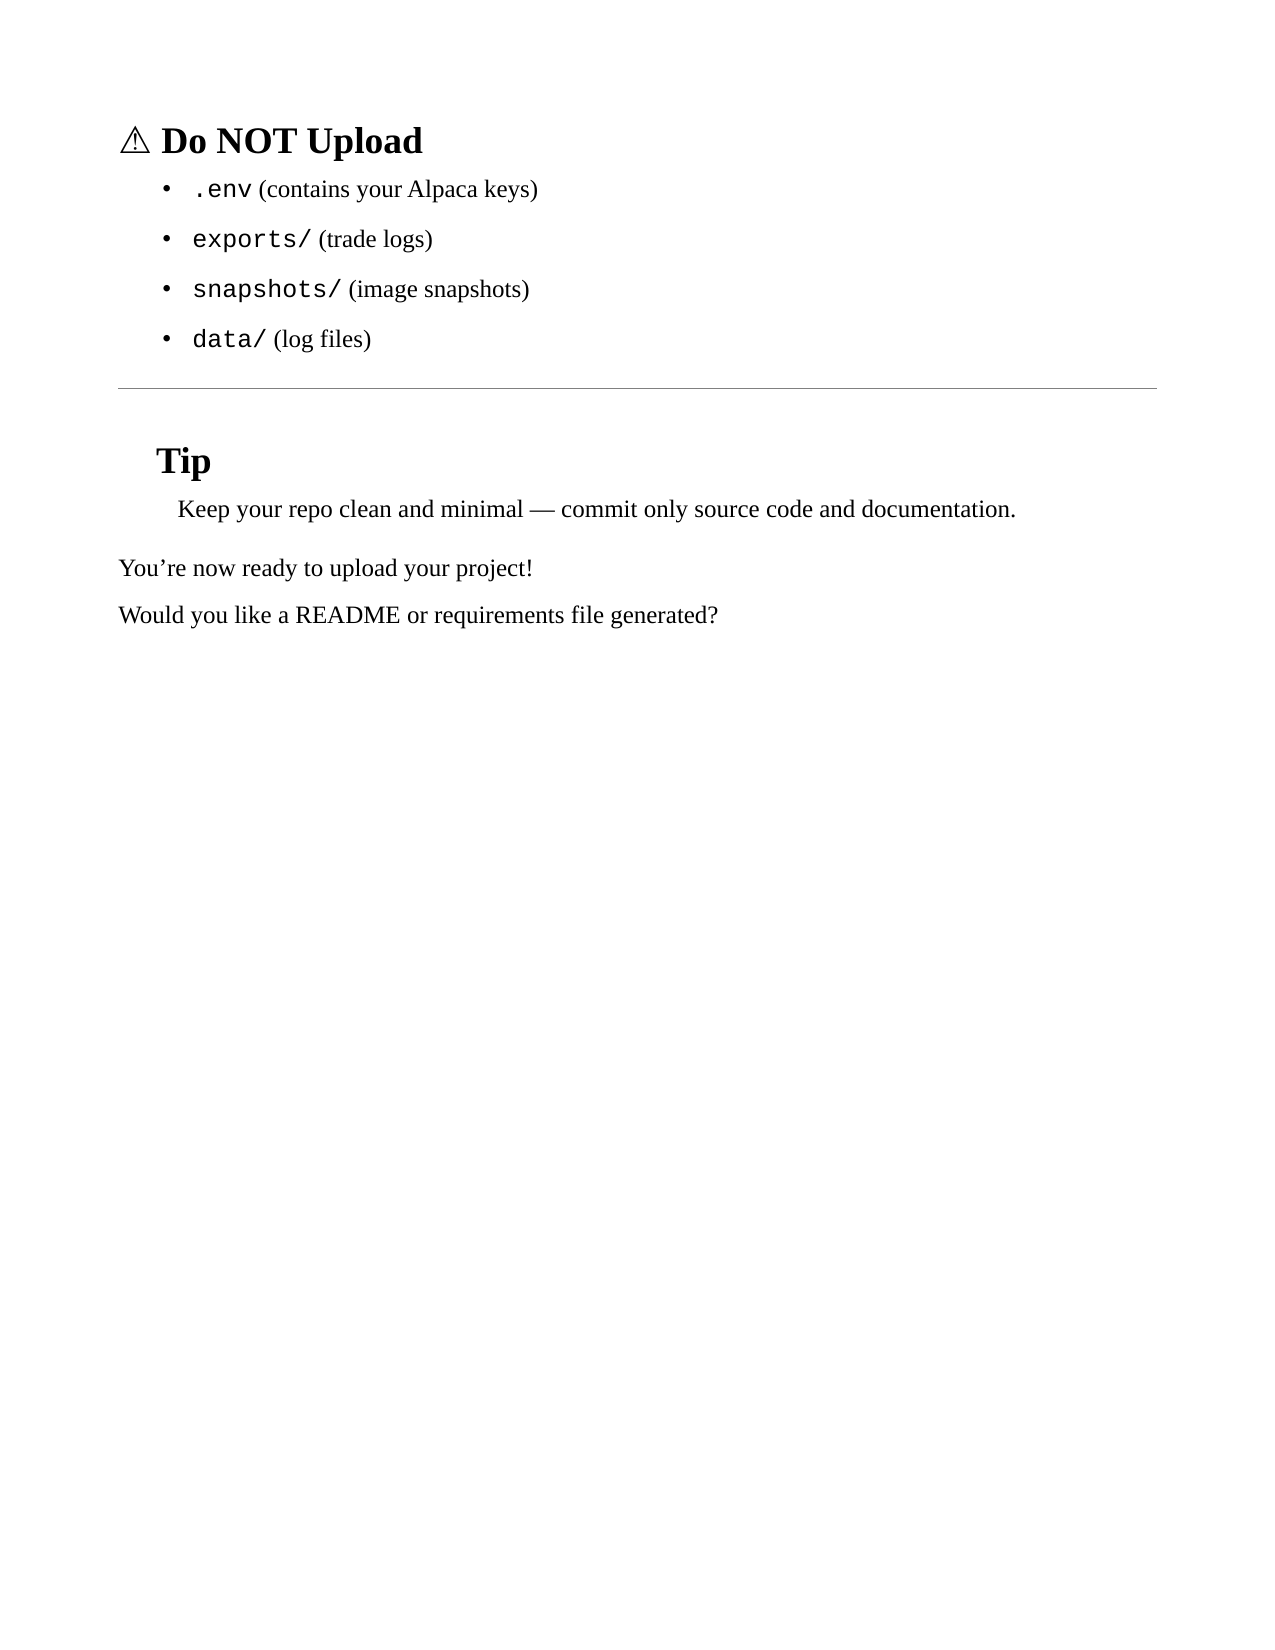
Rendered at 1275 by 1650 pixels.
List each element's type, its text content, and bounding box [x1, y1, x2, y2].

list snapshots/ (image snapshots) [162, 274, 1157, 304]
list .env (contains your Alpaca keys) [162, 174, 1157, 204]
list data/ (log files) [162, 324, 1157, 354]
subtitle 🧠 Tip [118, 439, 1157, 482]
text Would you like a README or requirements file generated? [118, 600, 1157, 629]
subtitle ⚠️ Do NOT Upload [118, 118, 1157, 161]
list exports/ (trade logs) [162, 224, 1157, 254]
text You’re now ready to upload your project! [118, 553, 1157, 581]
text Keep your repo clean and minimal — commit only source code and documentation. [177, 494, 1098, 523]
